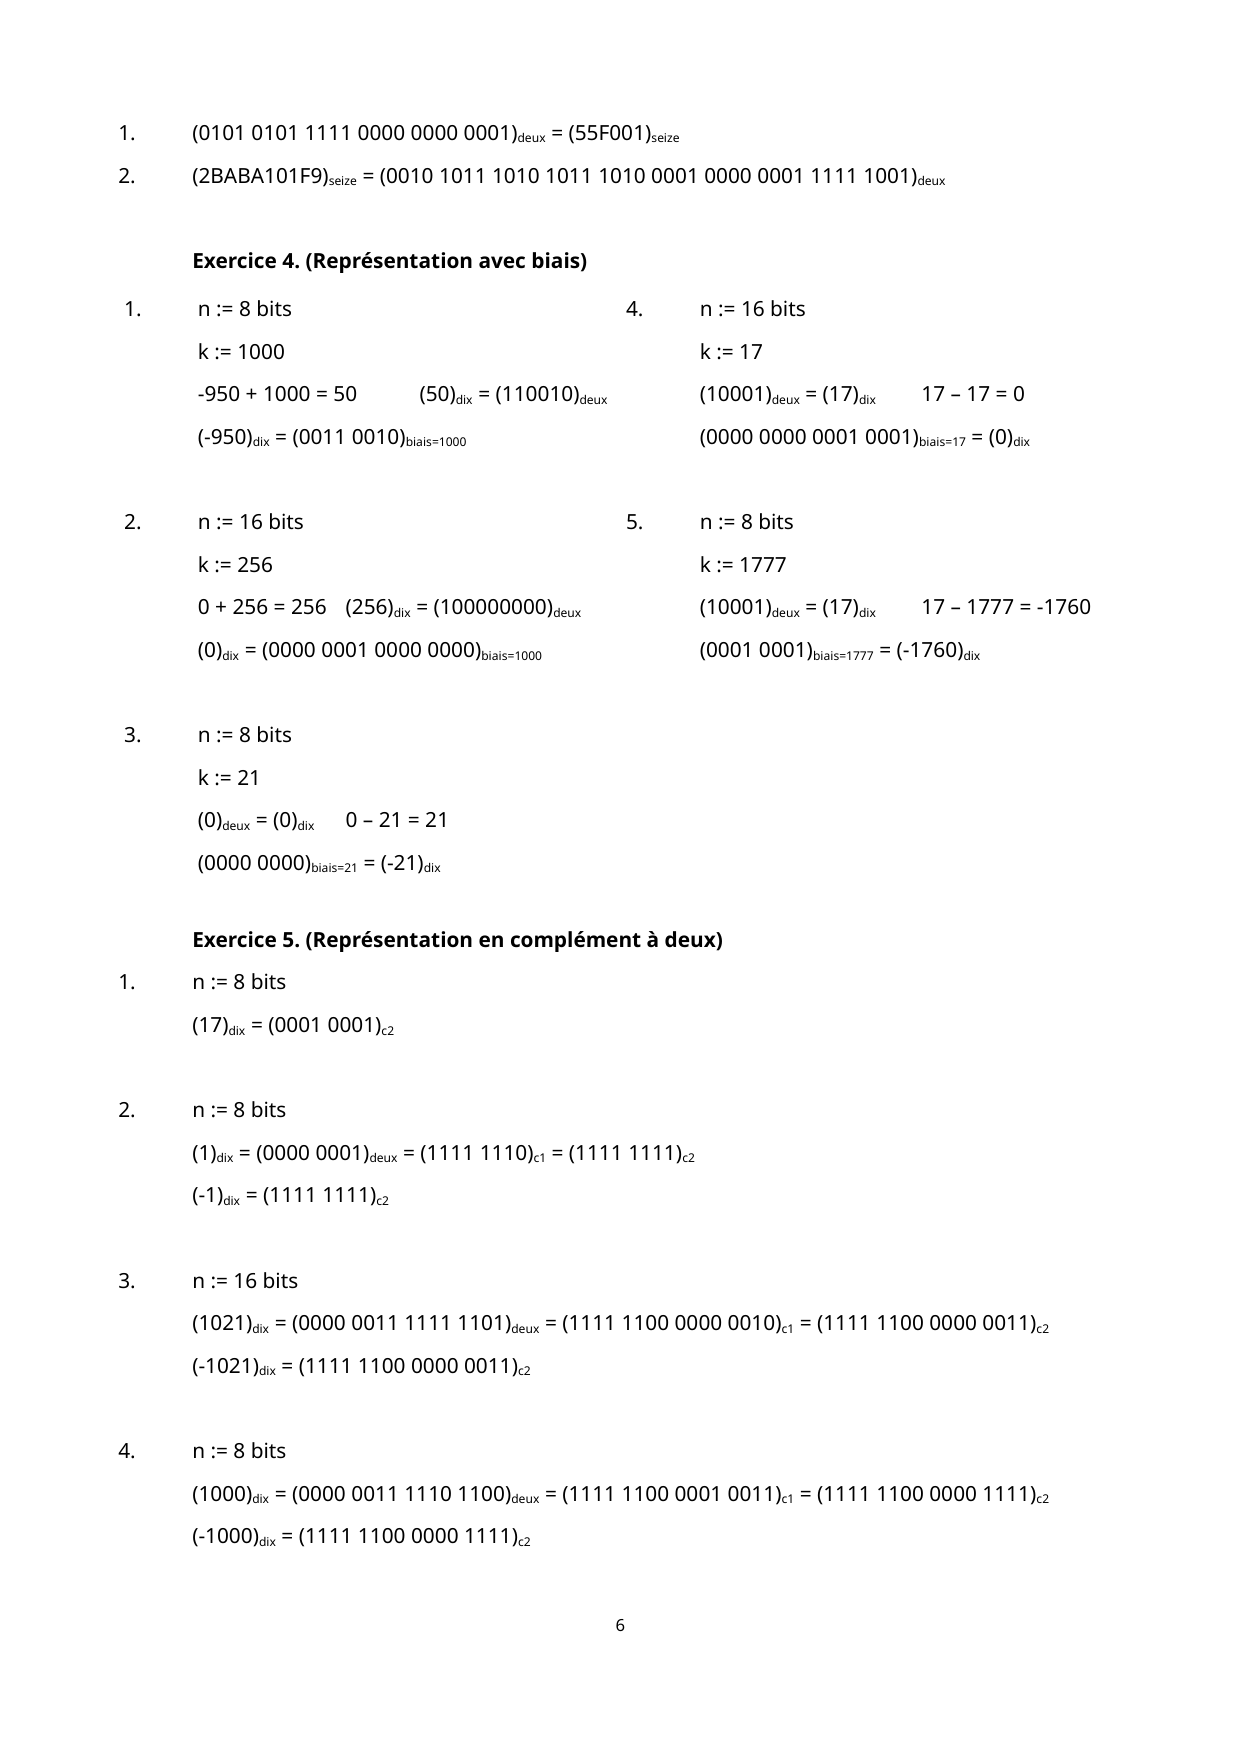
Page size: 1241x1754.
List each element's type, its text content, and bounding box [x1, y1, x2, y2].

table_header 4. n := 16 bits k := 17 (10001)deux = (17)dix 17 – 17 = 0 (0000 0000 0001 0001)biais=17 = (0)dix 5. n := 8 bits k := 1777 (10001)deux = (17)dix 17 – 1777 = -1760 (0001 0001)biais=1777 = (-1760)dix [620, 289, 1122, 882]
text 3. n := 16 bits [118, 1266, 1122, 1294]
text Exercice 5. (Représentation en complément à deux) [118, 925, 1122, 953]
text 1. (0101 0101 1111 0000 0000 0001)deux = (55F001)seize [118, 118, 1122, 147]
text 2. n := 8 bits [118, 1095, 1122, 1124]
text Exercice 4. (Représentation avec biais) [118, 246, 1122, 274]
text (-1000)dix = (1111 1100 0000 1111)c2 [118, 1521, 1122, 1550]
table_header 1. n := 8 bits k := 1000 -950 + 1000 = 50 (50)dix = (110010)deux (-950)dix = (0011 0010)biais=1000 2. n := 16 bits k := 256 0 + 256 = 256 (256)dix = (100000000)deux (0)dix = (0000 0001 0000 0000)biais=1000 3. n := 8 bits k := 21 (0)deux = (0)dix 0 – 21 = 21 (0000 0000)biais=21 = (-21)dix [118, 289, 620, 882]
text 2. (2BABA101F9)seize = (0010 1011 1010 1011 1010 0001 0000 0001 1111 1001)deux [118, 161, 1122, 189]
text (-1)dix = (1111 1111)c2 [118, 1181, 1122, 1209]
text (1000)dix = (0000 0011 1110 1100)deux = (1111 1100 0001 0011)c1 = (1111 1100 0000 1111)c2 [118, 1479, 1122, 1507]
text (1021)dix = (0000 0011 1111 1101)deux = (1111 1100 0000 0010)c1 = (1111 1100 0000 0011)c2 [118, 1308, 1122, 1337]
text (1)dix = (0000 0001)deux = (1111 1110)c1 = (1111 1111)c2 [118, 1138, 1122, 1166]
text (-1021)dix = (1111 1100 0000 0011)c2 [118, 1351, 1122, 1379]
text 4. n := 8 bits [118, 1436, 1122, 1464]
text (17)dix = (0001 0001)c2 [118, 1010, 1122, 1038]
text 1. n := 8 bits [118, 967, 1122, 996]
